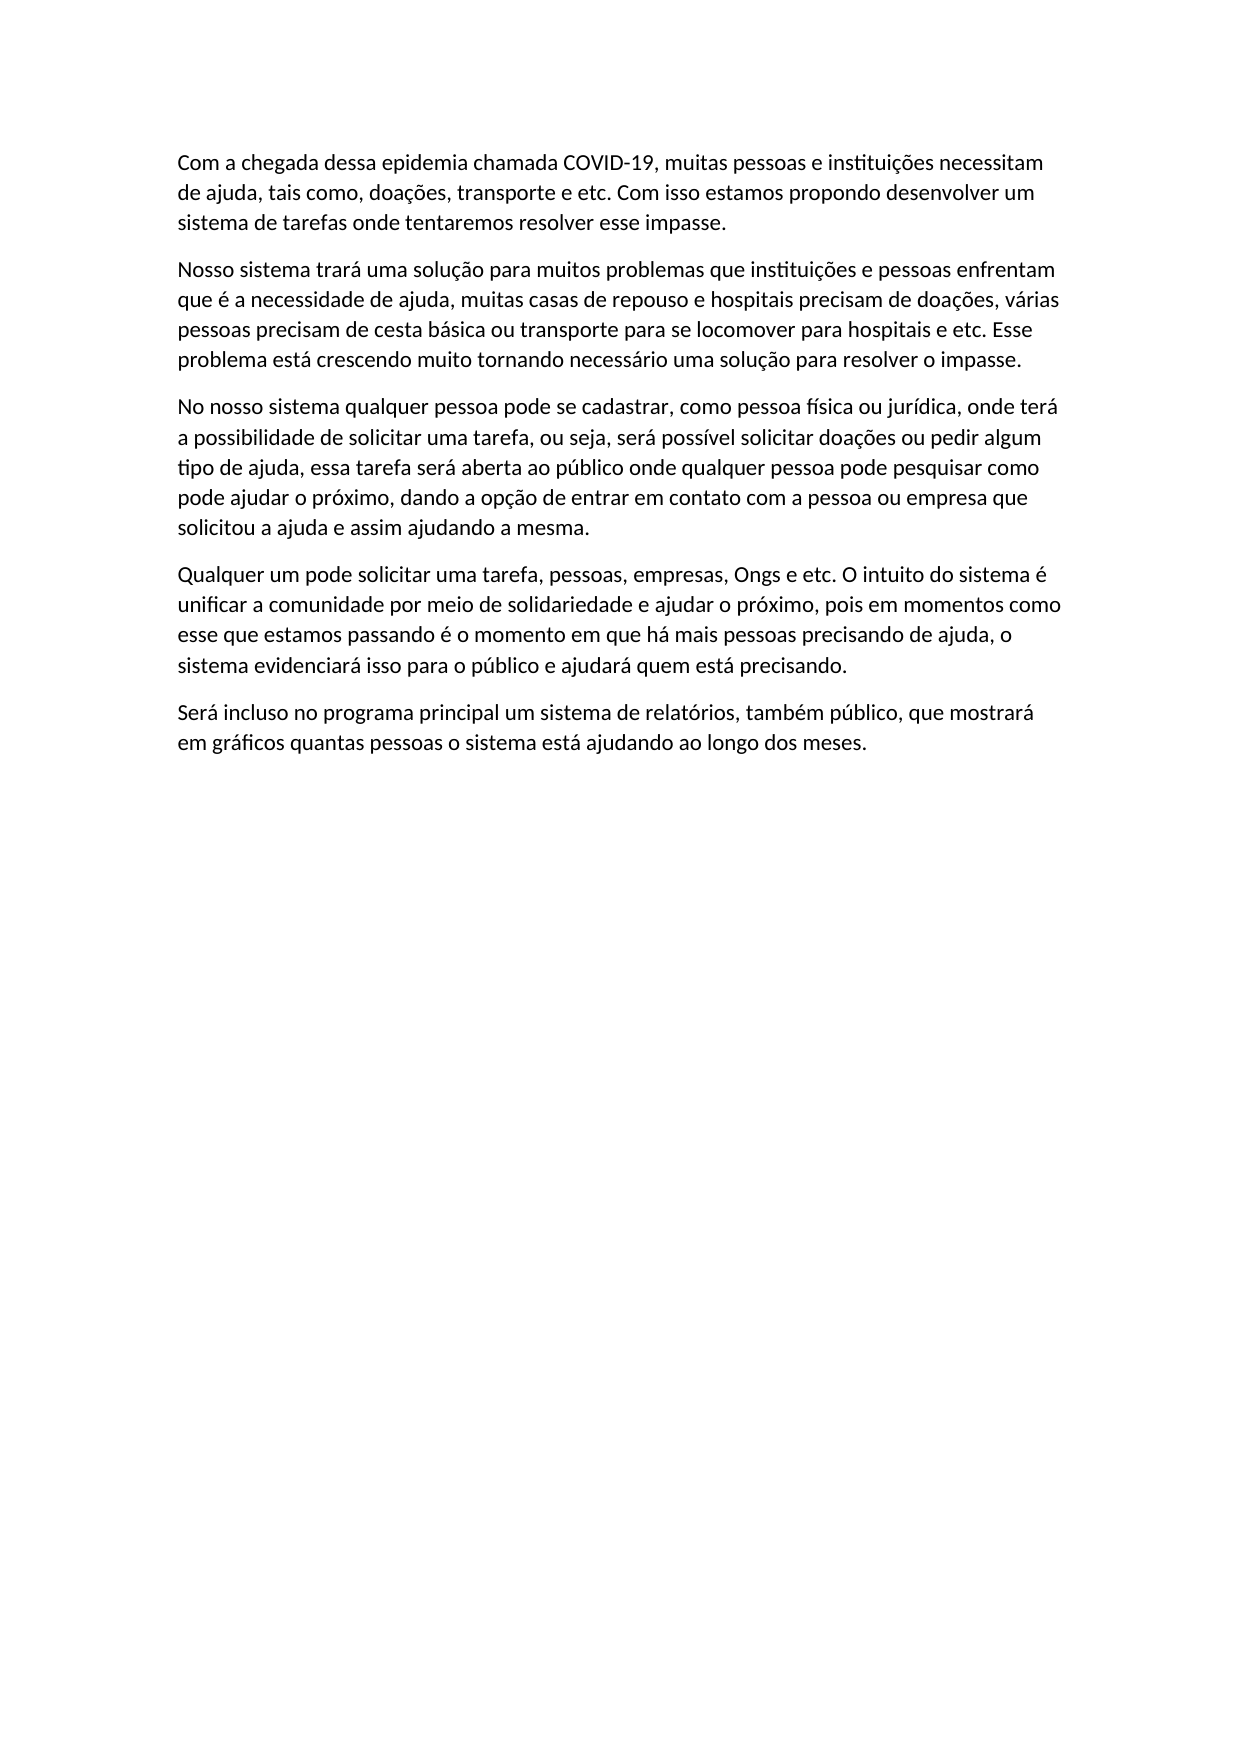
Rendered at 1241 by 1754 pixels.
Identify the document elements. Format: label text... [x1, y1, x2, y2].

text Será incluso no programa principal um sistema de relatórios, também público, que mostrará em gráficos quantas pessoas o sistema está ajudando ao longo dos meses. [177, 698, 1063, 756]
text Nosso sistema trará uma solução para muitos problemas que instituições e pessoas enfrentam que é a necessidade de ajuda, muitas casas de repouso e hospitais precisam de doações, várias pessoas precisam de cesta básica ou transporte para se locomover para hospitais e etc. Esse problema está crescendo muito tornando necessário uma solução para resolver o impasse. [177, 255, 1063, 373]
text Com a chegada dessa epidemia chamada COVID-19, muitas pessoas e instituições necessitam de ajuda, tais como, doações, transporte e etc. Com isso estamos propondo desenvolver um sistema de tarefas onde tentaremos resolver esse impasse. [177, 148, 1063, 236]
text No nosso sistema qualquer pessoa pode se cadastrar, como pessoa física ou jurídica, onde terá a possibilidade de solicitar uma tarefa, ou seja, será possível solicitar doações ou pedir algum tipo de ajuda, essa tarefa será aberta ao público onde qualquer pessoa pode pesquisar como pode ajudar o próximo, dando a opção de entrar em contato com a pessoa ou empresa que solicitou a ajuda e assim ajudando a mesma. [177, 392, 1063, 541]
text Qualquer um pode solicitar uma tarefa, pessoas, empresas, Ongs e etc. O intuito do sistema é unificar a comunidade por meio de solidariedade e ajudar o próximo, pois em momentos como esse que estamos passando é o momento em que há mais pessoas precisando de ajuda, o sistema evidenciará isso para o público e ajudará quem está precisando. [177, 560, 1063, 679]
